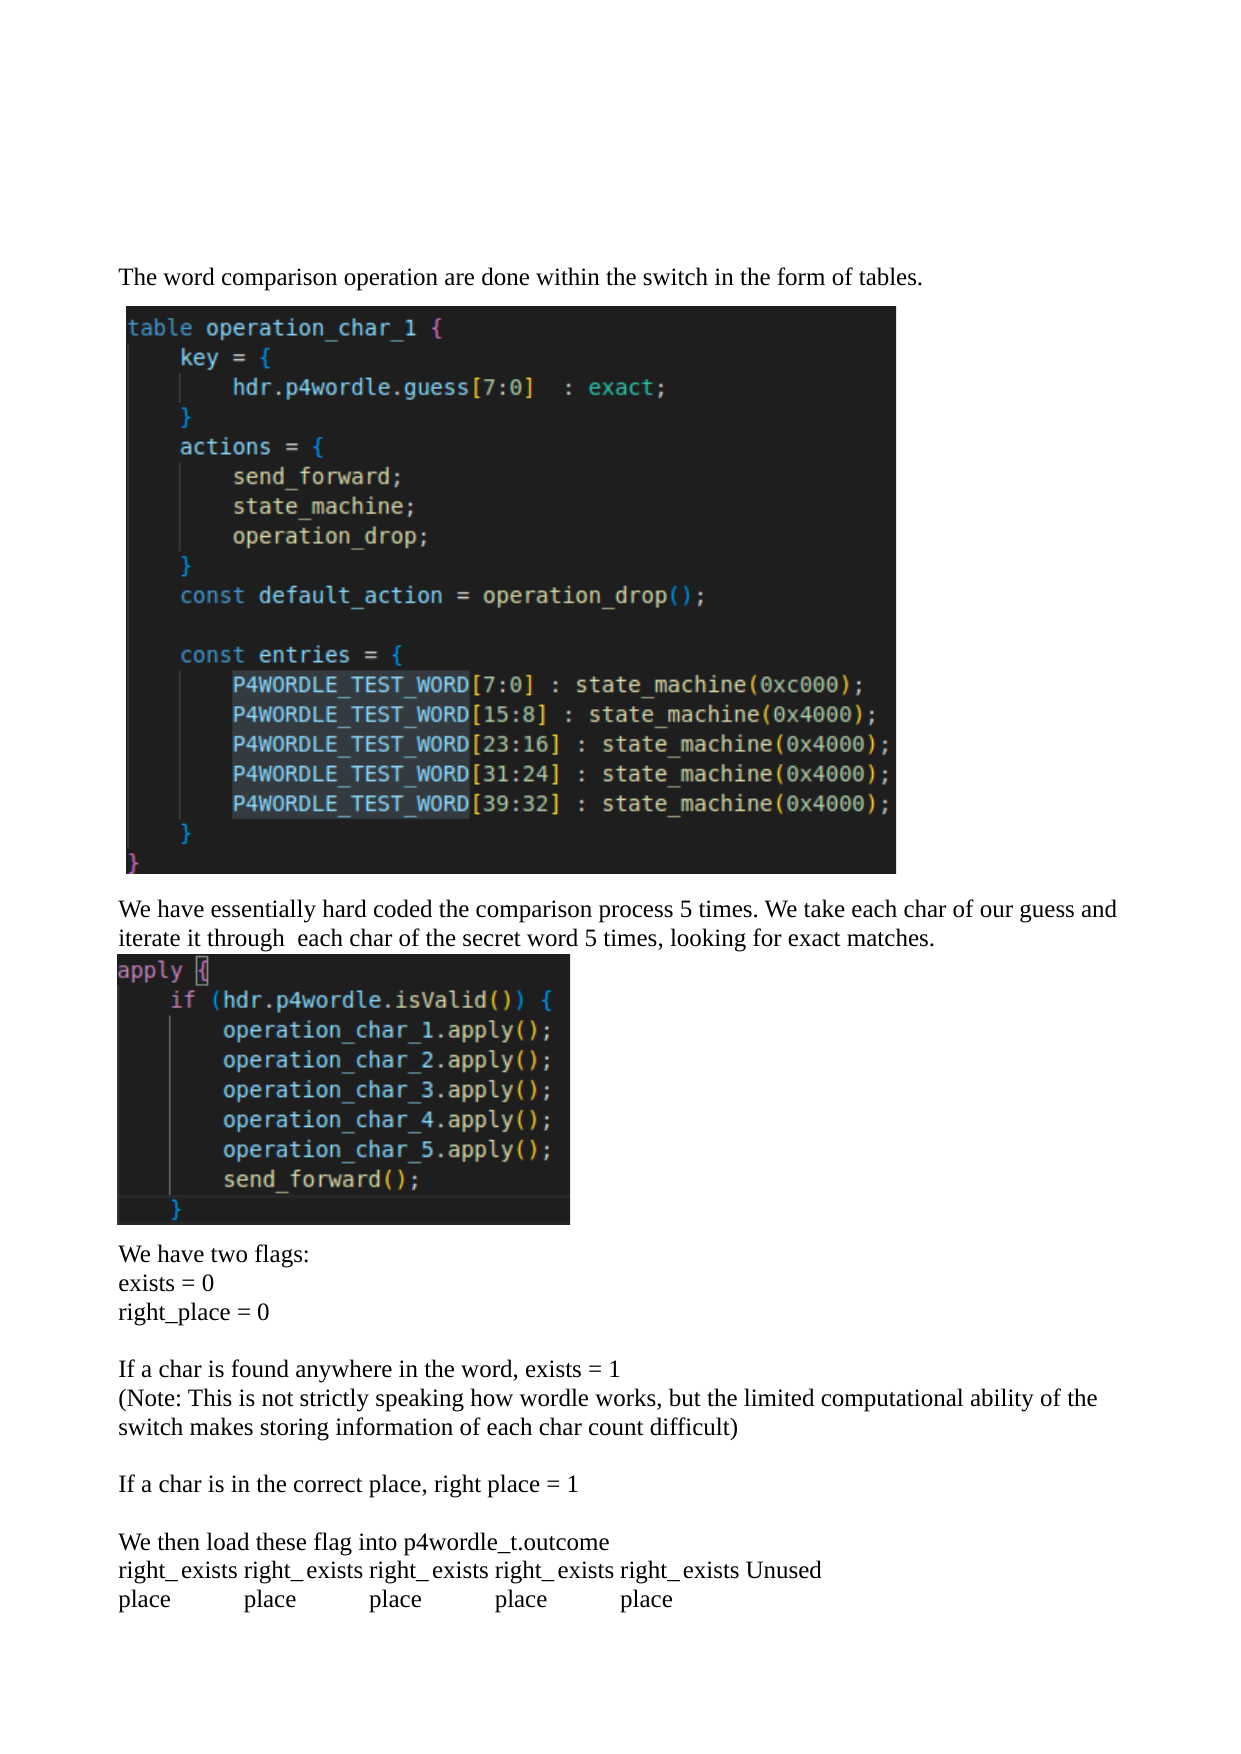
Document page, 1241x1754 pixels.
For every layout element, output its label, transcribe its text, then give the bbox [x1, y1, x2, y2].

text right_place = 0 [118, 1297, 1122, 1326]
text We have two flags: [118, 1239, 1122, 1268]
table_header right_place [620, 1556, 683, 1613]
table_header right_place [369, 1556, 432, 1613]
table_header right_place [244, 1556, 306, 1613]
table_header right_place [118, 1556, 181, 1613]
text If a char is in the correct place, right place = 1 [118, 1469, 1122, 1498]
table_header Unused [745, 1556, 1122, 1613]
table_header right_place [495, 1556, 557, 1613]
text We then load these flag into p4wordle_t.outcome [118, 1527, 1122, 1556]
table_header exists [683, 1556, 745, 1613]
text The word comparison operation are done within the switch in the form of tables. [118, 262, 1122, 291]
text If a char is found anywhere in the word, exists = 1 [118, 1354, 1122, 1383]
text exists = 0 [118, 1268, 1122, 1297]
table_header exists [181, 1556, 243, 1613]
table_header exists [557, 1556, 620, 1613]
table_header exists [432, 1556, 494, 1613]
text (Note: This is not strictly speaking how wordle works, but the limited computational ability of the switch makes storing information of each char count difficult) [118, 1383, 1122, 1441]
text We have essentially hard coded the comparison process 5 times. We take each char of our guess and iterate it through each char of the secret word 5 times, looking for exact matches. [118, 894, 1122, 952]
picture [126, 306, 897, 874]
picture [117, 954, 571, 1225]
table_header exists [306, 1556, 369, 1613]
